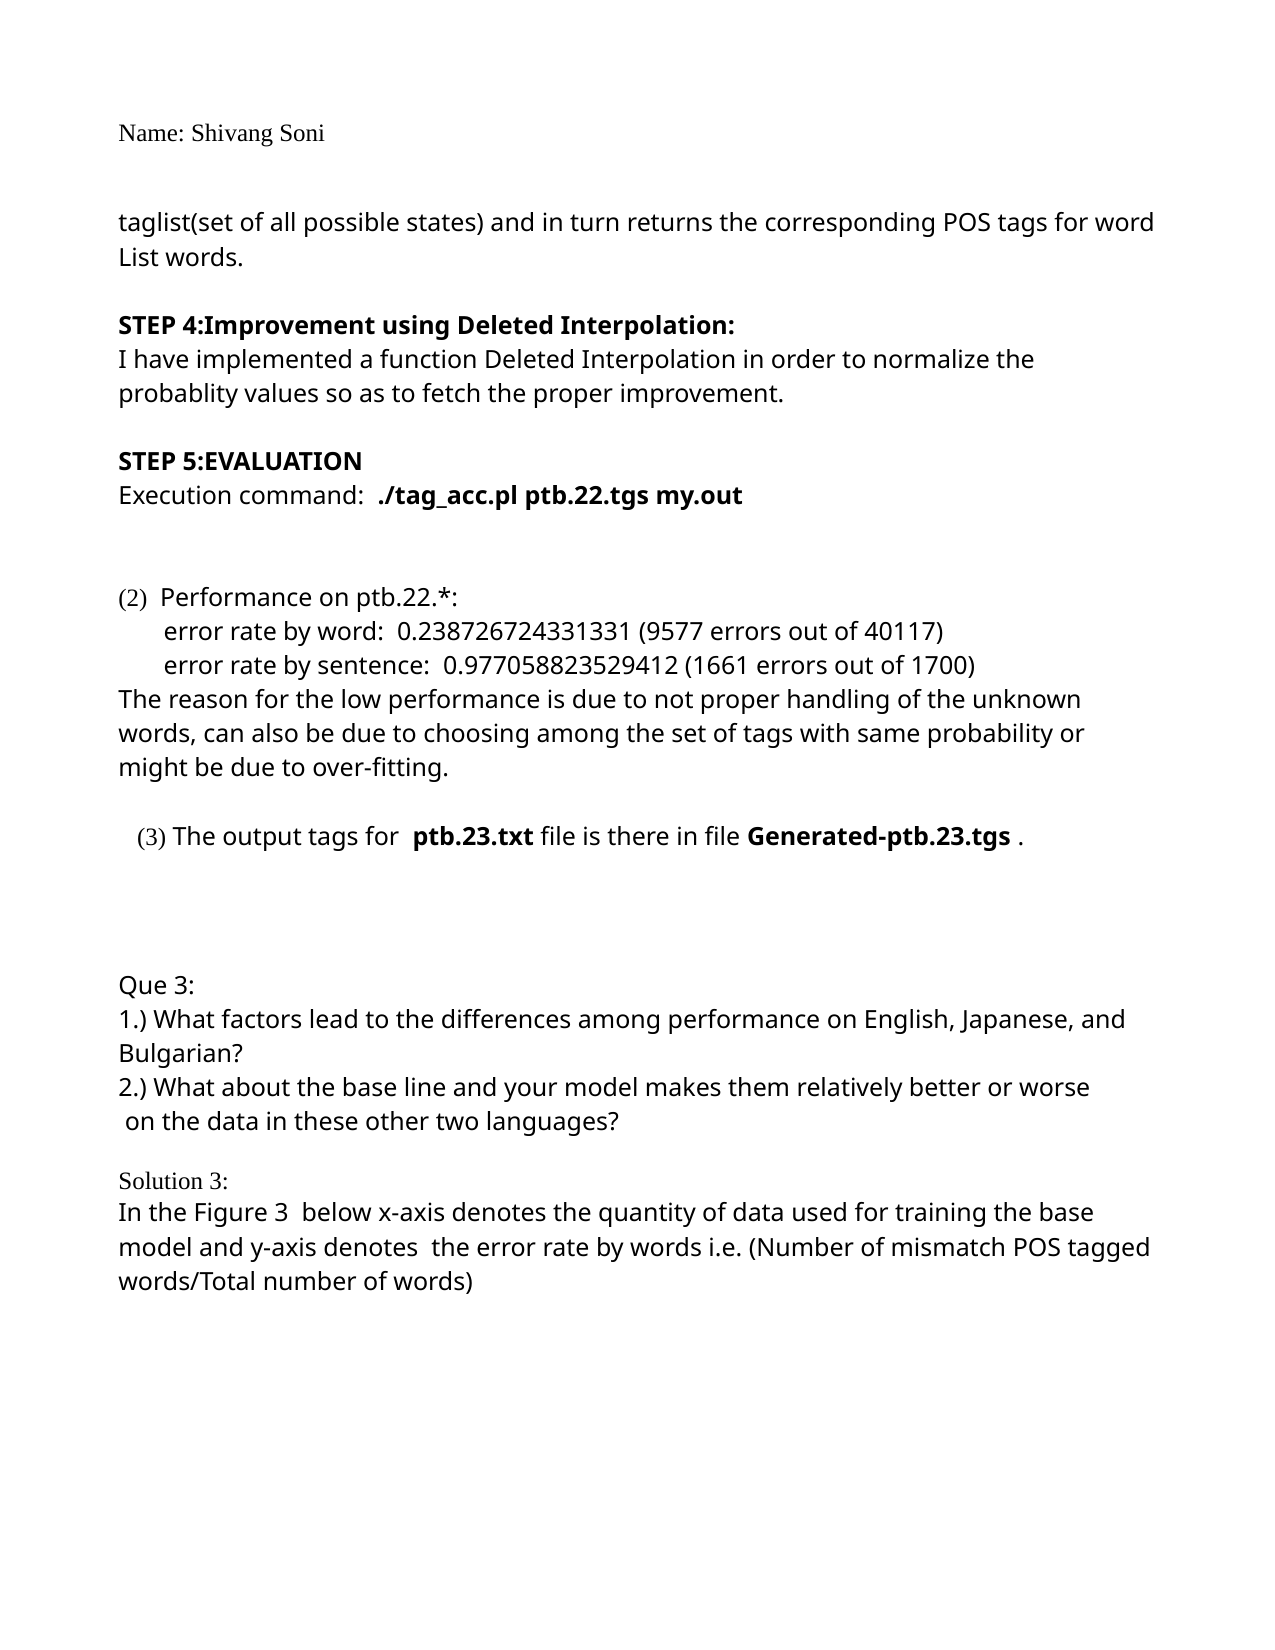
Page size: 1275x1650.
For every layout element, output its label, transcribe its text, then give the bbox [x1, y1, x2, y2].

text (2) Performance on ptb.22.*: [118, 580, 1157, 614]
text error rate by word: 0.238726724331331 (9577 errors out of 40117) [118, 614, 1157, 648]
text STEP 5:EVALUATION [118, 443, 1157, 478]
text Solution 3: [118, 1166, 1157, 1195]
text STEP 4:Improvement using Deleted Interpolation: [118, 307, 1157, 341]
text taglist(set of all possible states) and in turn returns the corresponding POS tags for word List words. [118, 205, 1157, 273]
text (3) The output tags for ptb.23.txt file is there in file Generated-ptb.23.tgs . [118, 818, 1157, 852]
text on the data in these other two languages? [118, 1103, 1157, 1138]
text The reason for the low performance is due to not proper handling of the unknown words, can also be due to choosing among the set of tags with same probability or might be due to over-fitting. [118, 682, 1157, 784]
text error rate by sentence: 0.977058823529412 (1661 errors out of 1700) [118, 648, 1157, 682]
text 1.) What factors lead to the differences among performance on English, Japanese, and Bulgarian? [118, 1001, 1157, 1069]
text 2.) What about the base line and your model makes them relatively better or worse [118, 1069, 1157, 1103]
text Execution command: ./tag_acc.pl ptb.22.tgs my.out [118, 478, 1157, 512]
text In the Figure 3 below x-axis denotes the quantity of data used for training the base model and y-axis denotes the error rate by words i.e. (Number of mismatch POS tagged words/Total number of words) [118, 1195, 1157, 1297]
text I have implemented a function Deleted Interpolation in order to normalize the probablity values so as to fetch the proper improvement. [118, 341, 1157, 409]
text Que 3: [118, 967, 1157, 1001]
